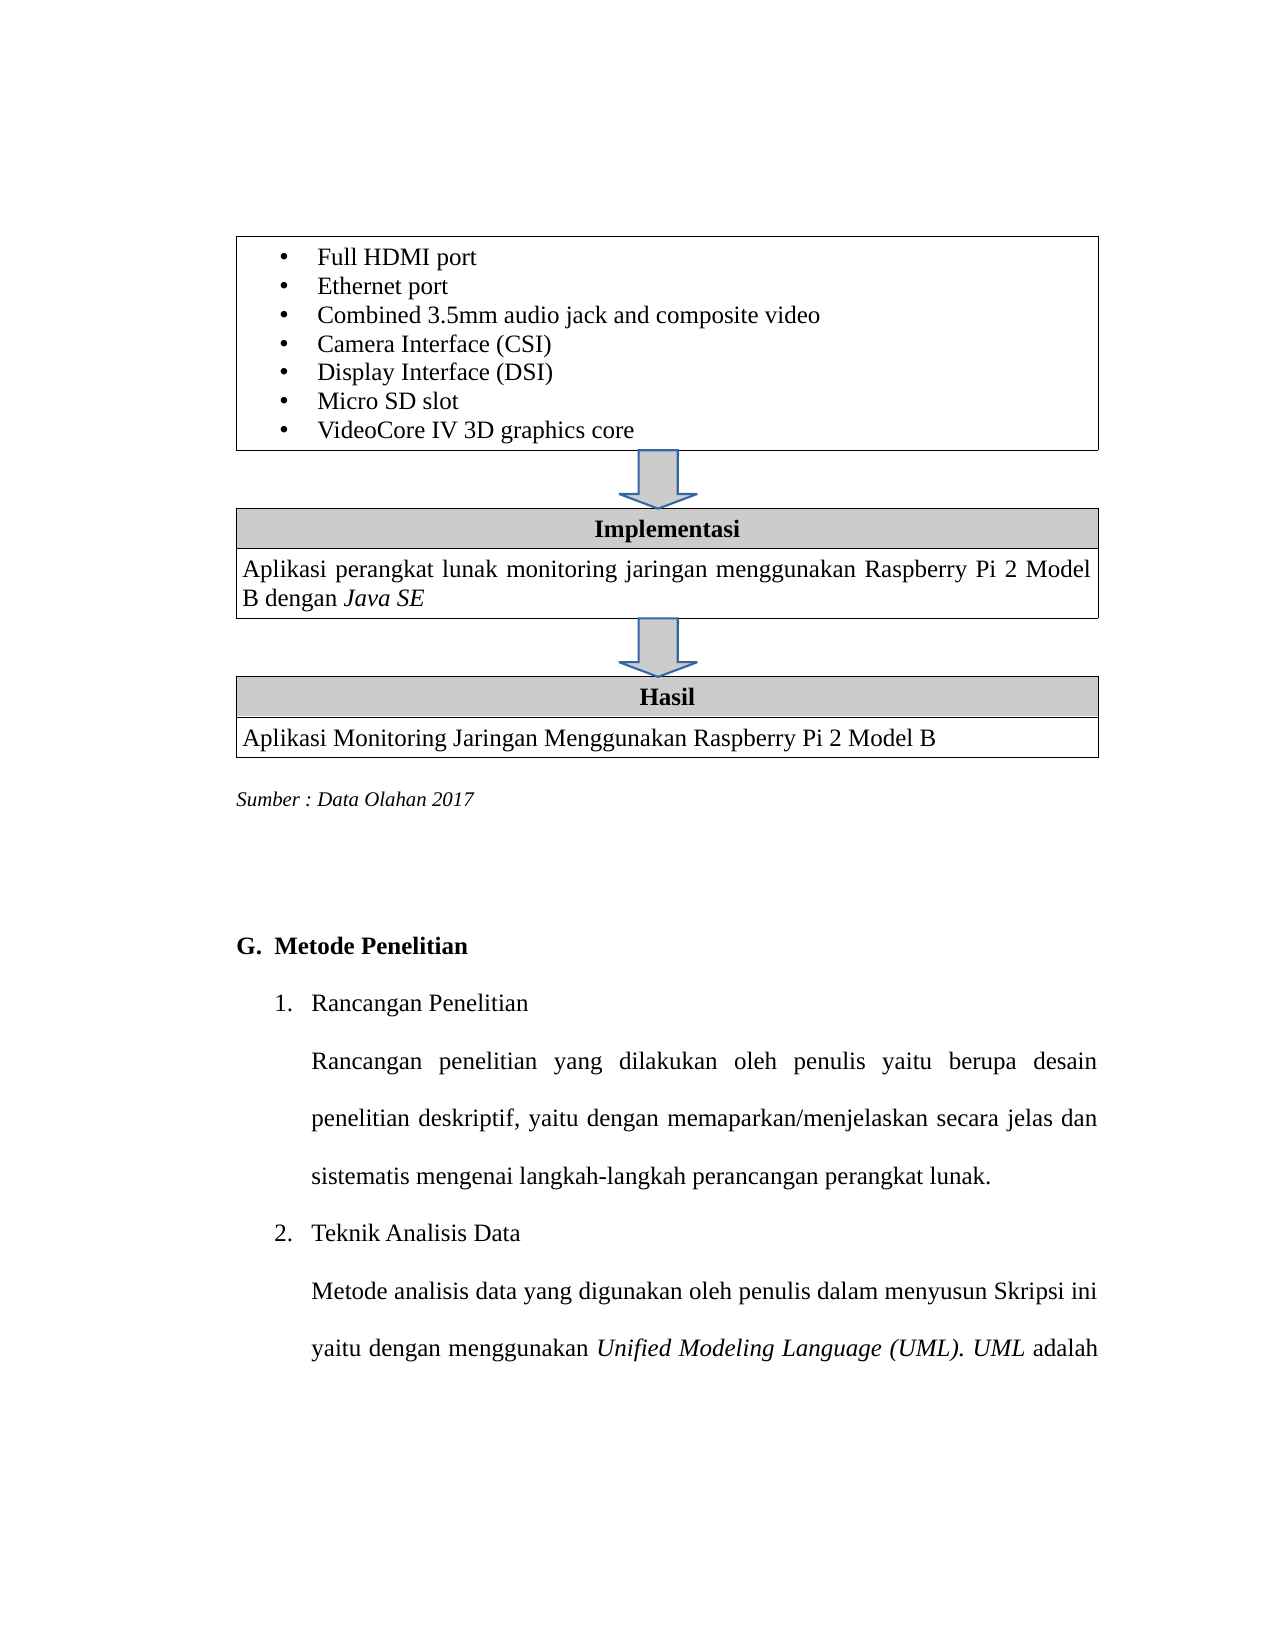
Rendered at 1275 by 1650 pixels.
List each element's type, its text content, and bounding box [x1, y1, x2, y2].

text Rancangan penelitian yang dilakukan oleh penulis yaitu berupa desain penelitian deskriptif, yaitu dengan memaparkan/menjelaskan secara jelas dan sistematis mengenai langkah-langkah perancangan perangkat lunak. [311, 1046, 1098, 1189]
text Sumber : Data Olahan 2017 [236, 786, 1098, 811]
table_cell Raspberry Pi 2 Model B dengan spesifikasi sebagai berikut : A 900MHz quad-core ARM cortex-A7 CPU 1 GB RAM 4 USB Ports 40 GPIO Pins Full HDMI port Ethernet port Combined 3.5mm audio jack and composite video Camera Interface (CSI) Display Interface (DSI) Micro SD slot VideoCore IV 3D graphics core [237, 237, 1098, 449]
table_cell Aplikasi Monitoring Jaringan Menggunakan Raspberry Pi 2 Model B [237, 718, 1098, 757]
list Metode Penelitian [236, 931, 1098, 959]
list Rancangan Penelitian [274, 988, 1098, 1017]
text Metode analisis data yang digunakan oleh penulis dalam menyusun Skripsi ini yaitu dengan menggunakan Unified Modeling Language (UML). UML adalah [311, 1276, 1098, 1362]
list Teknik Analisis Data [274, 1218, 1098, 1247]
table_cell Aplikasi perangkat lunak monitoring jaringan menggunakan Raspberry Pi 2 Model B dengan Java SE [237, 549, 1098, 618]
table_header Implementasi [237, 509, 1098, 548]
table_header Hasil [237, 677, 1098, 716]
